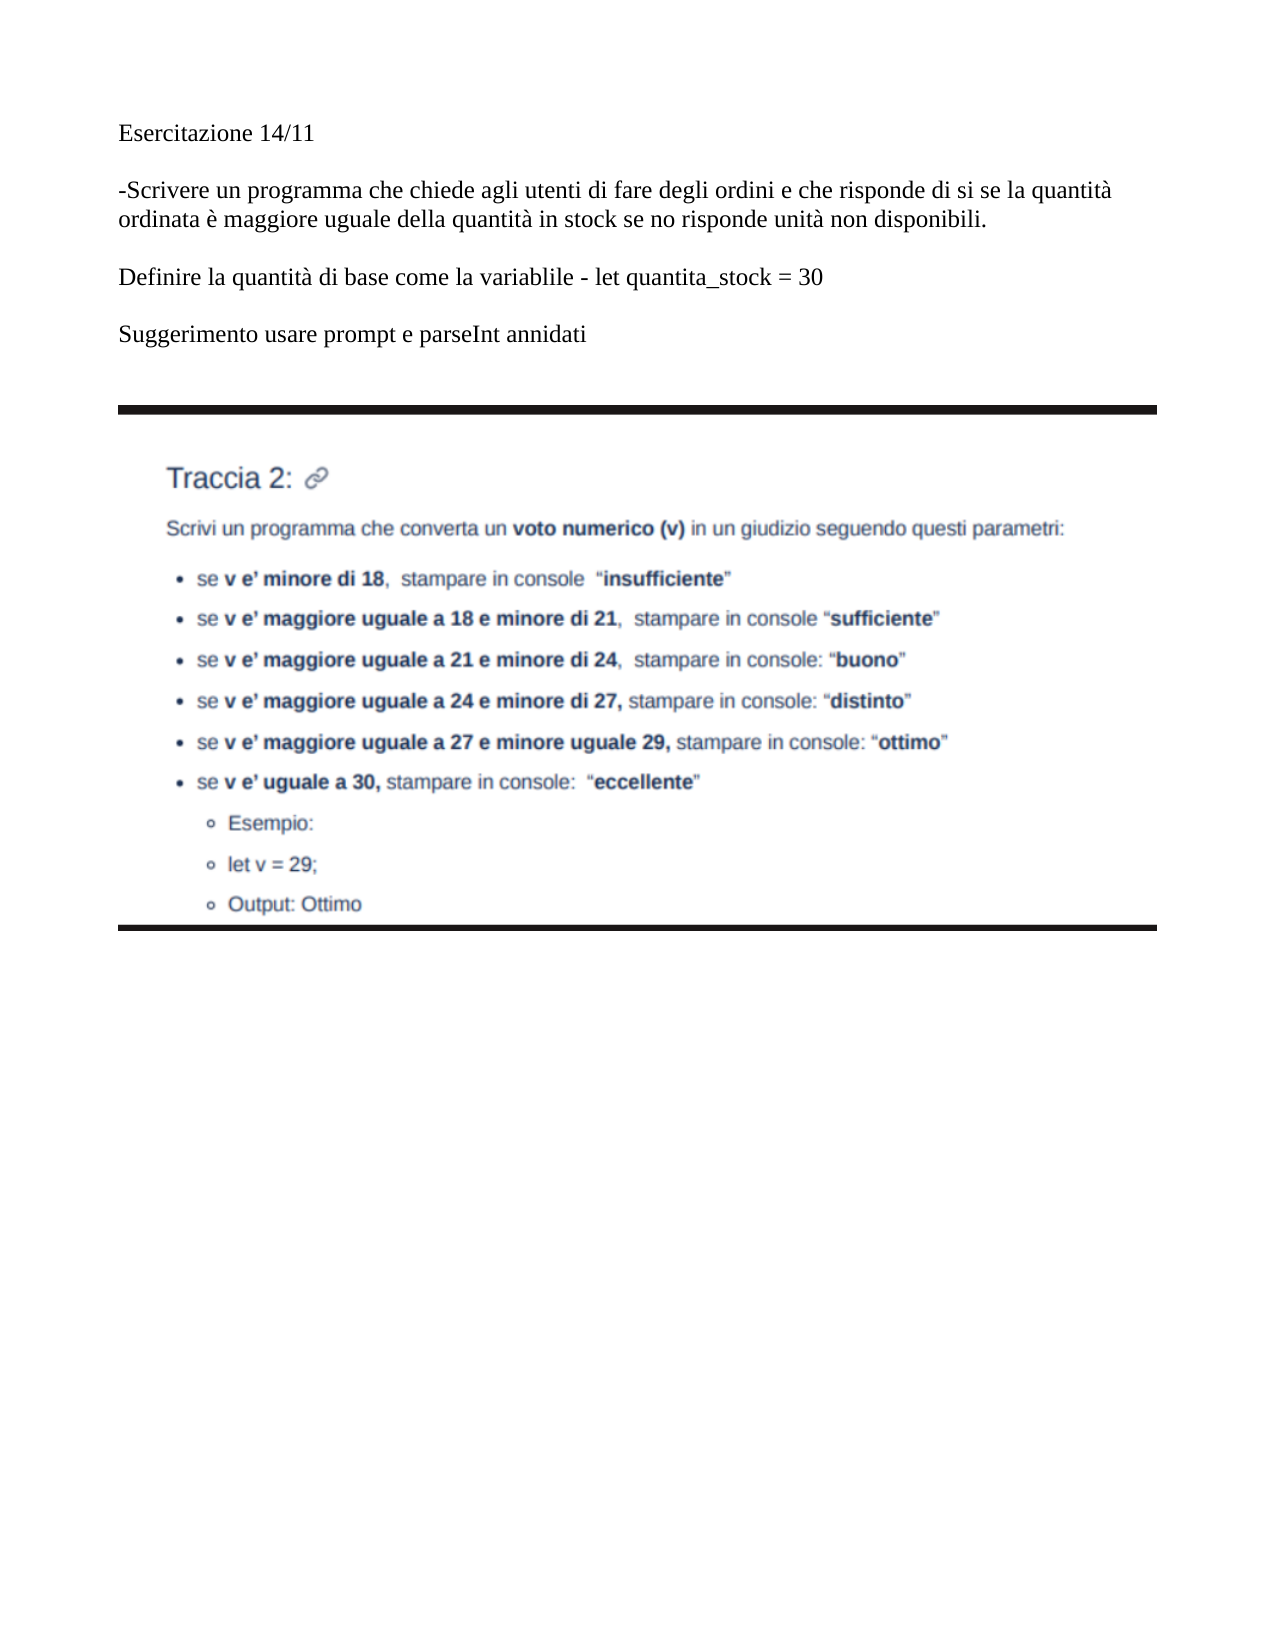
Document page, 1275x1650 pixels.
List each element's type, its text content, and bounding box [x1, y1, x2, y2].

text Esercitazione 14/11 [118, 118, 1157, 147]
text -Scrivere un programma che chiede agli utenti di fare degli ordini e che risponde di si se la quantità ordinata è maggiore uguale della quantità in stock se no risponde unità non disponibili. [118, 176, 1157, 233]
picture [118, 405, 1157, 931]
text Definire la quantità di base come la variablile - let quantita_stock = 30 [118, 262, 1157, 291]
text Suggerimento usare prompt e parseInt annidati [118, 319, 1157, 348]
